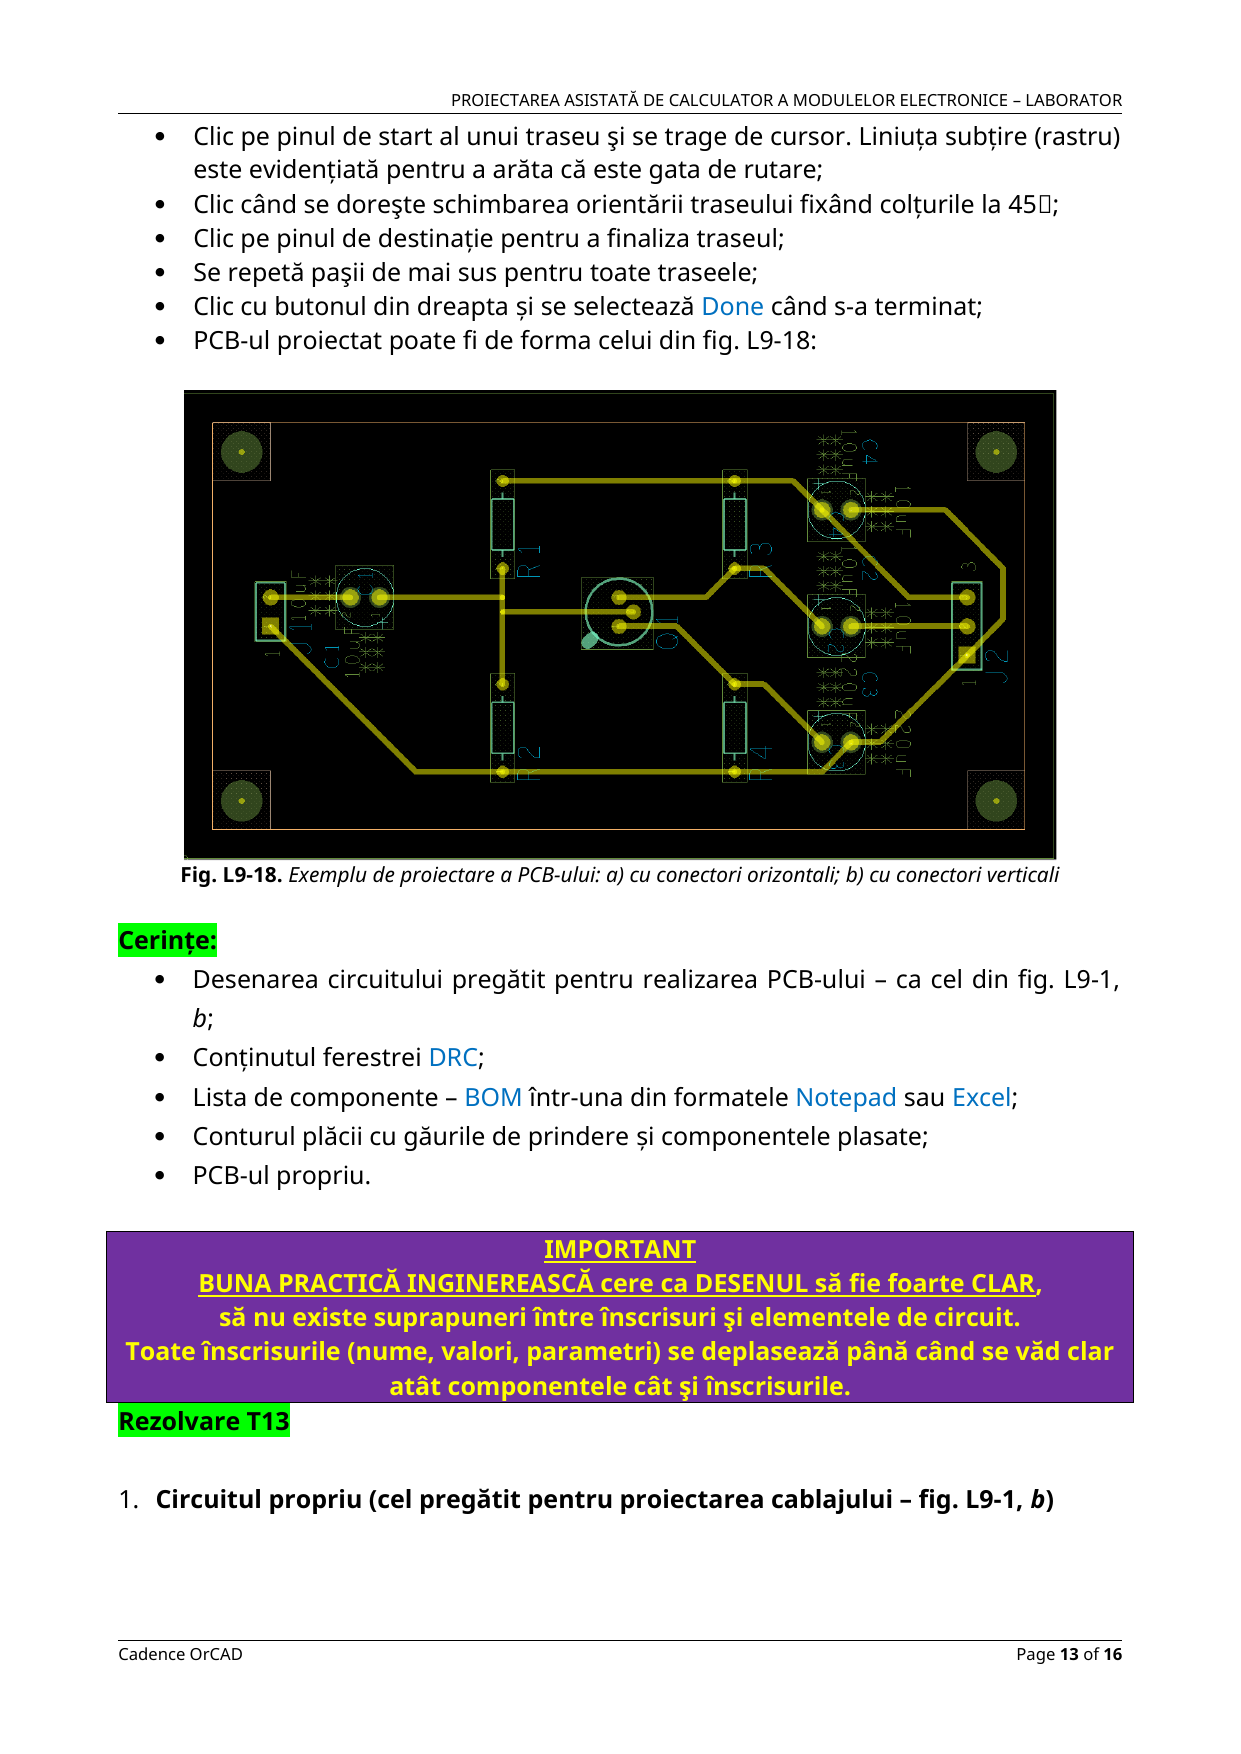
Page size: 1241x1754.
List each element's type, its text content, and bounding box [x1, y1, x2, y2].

list PCB-ul propriu. [155, 1158, 1122, 1192]
list PCB-ul proiectat poate fi de forma celui din fig. L9-18: [156, 322, 1122, 357]
text Fig. L9-18. Exemplu de proiectare a PCB-ului: a) cu conectori orizontali; b) cu conectori verticali [118, 860, 1122, 888]
list Circuitul propriu (cel pregătit pentru proiectarea cablajului – fig. L9-1, b) [118, 1482, 1122, 1516]
list Lista de componente – BOM într-una din formatele Notepad sau Excel; [155, 1079, 1122, 1113]
table_header IMPORTANT BUNA PRACTICĂ INGINEREASCĂ cere ca DESENUL să fie foarte CLAR, să nu existe suprapuneri între înscrisuri şi elementele de circuit. Toate înscrisurile (nume, valori, parametri) se deplasează până când se văd clar atât componentele cât şi înscrisurile. [107, 1232, 1133, 1402]
picture [183, 390, 1057, 861]
list Clic cu butonul din dreapta și se selectează Done când s-a terminat; [156, 288, 1122, 322]
list Rezolvare T13 [118, 1403, 1122, 1437]
list Desenarea circuitului pregătit pentru realizarea PCB-ului – ca cel din fig. L9-1, b; [155, 962, 1122, 1035]
list Clic pe pinul de destinație pentru a finaliza traseul; [156, 220, 1122, 254]
list Se repetă paşii de mai sus pentru toate traseele; [156, 254, 1122, 288]
list Clic pe pinul de start al unui traseu şi se trage de cursor. Liniuța subțire (rastru) este evidențiată pentru a arăta că este gata de rutare; [156, 118, 1122, 186]
list Conținutul ferestrei DRC; [155, 1040, 1122, 1074]
list Cerințe: [118, 923, 1122, 957]
list Conturul plăcii cu găurile de prindere și componentele plasate; [155, 1118, 1122, 1152]
list Clic când se doreşte schimbarea orientării traseului fixând colțurile la 45; [156, 186, 1122, 220]
